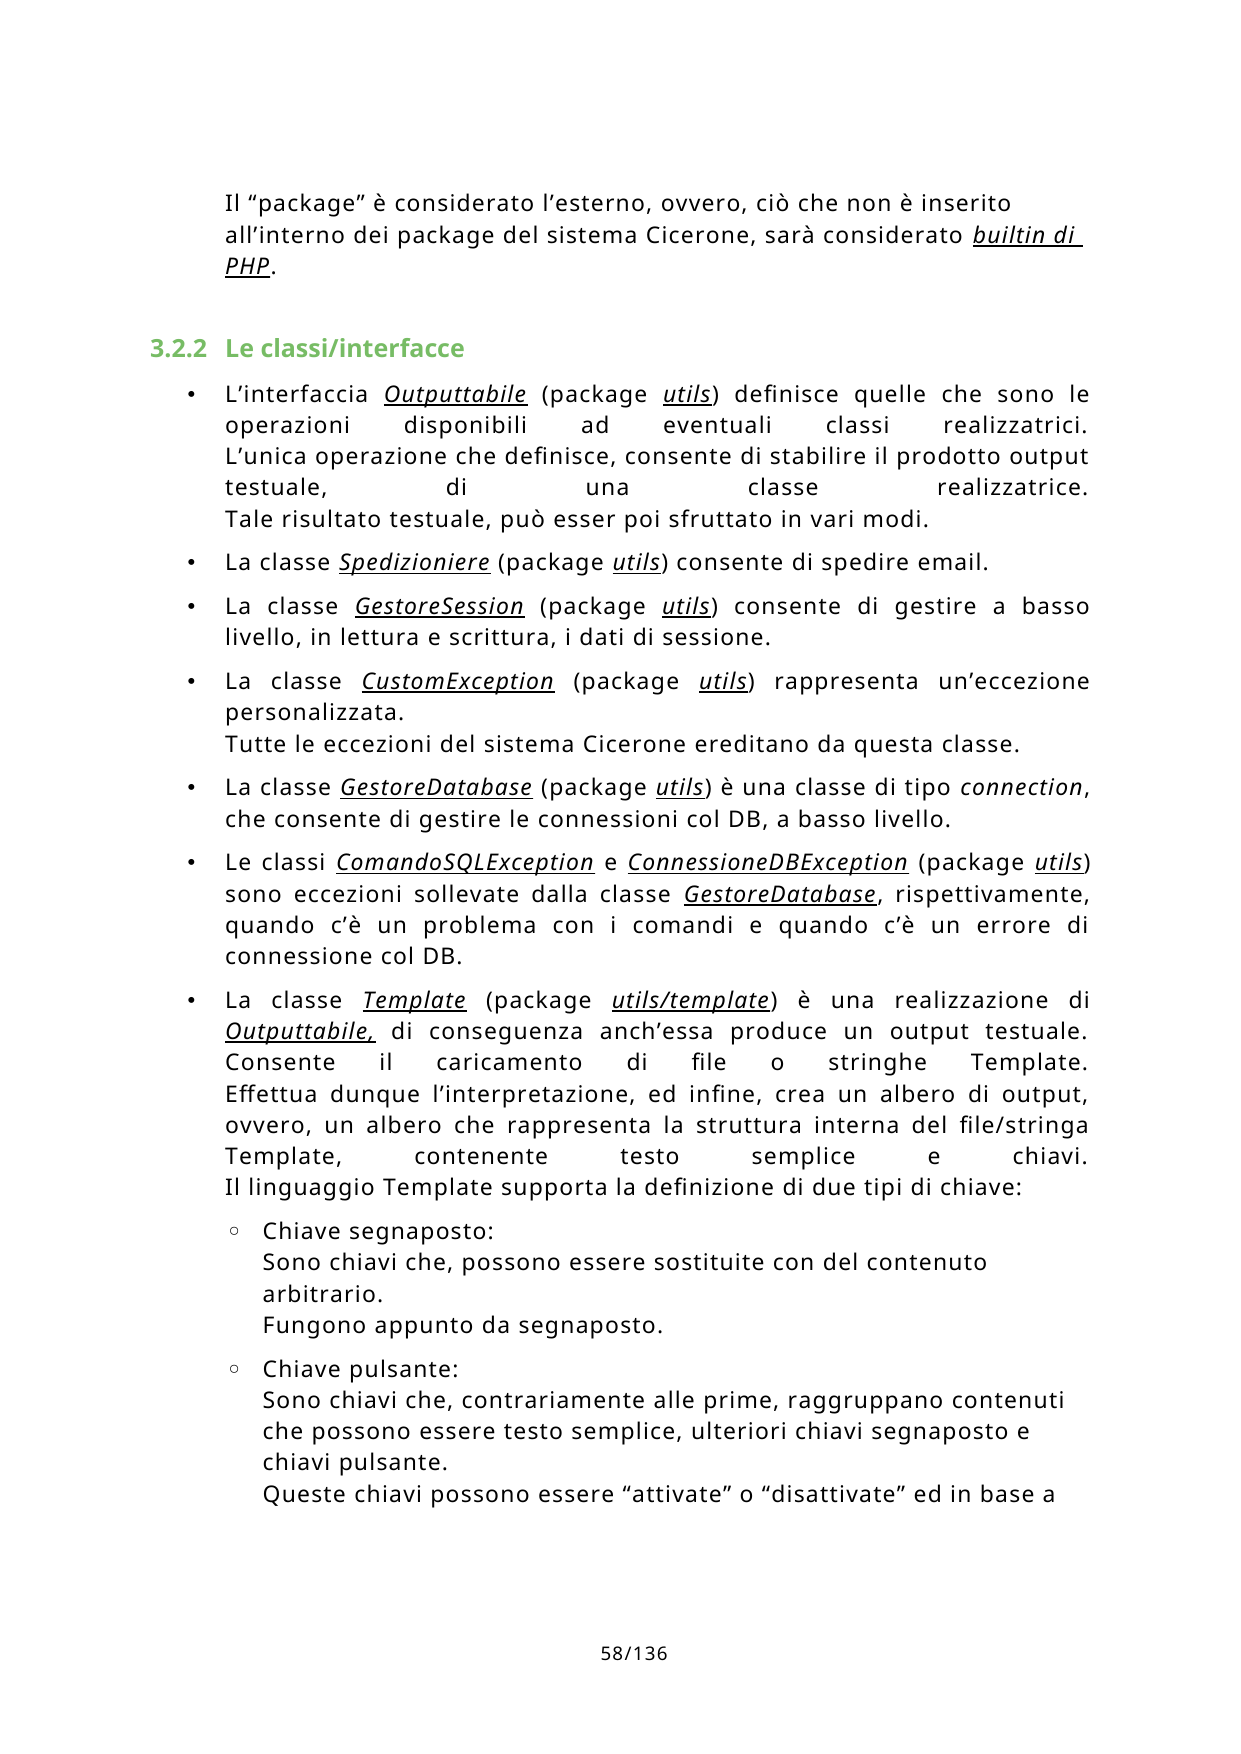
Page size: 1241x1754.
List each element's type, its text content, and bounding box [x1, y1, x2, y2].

list La classe Template (package utils/template) è una realizzazione di Outputtabile, di conseguenza anch’essa produce un output testuale. Consente il caricamento di file o stringhe Template. Effettua dunque l’interpretazione, ed infine, crea un albero di output, ovvero, un albero che rappresenta la struttura interna del file/stringa Template, contenente testo semplice e chiavi. Il linguaggio Template supporta la definizione di due tipi di chiave: [187, 984, 1090, 1203]
list La classe GestoreDatabase (package utils) è una classe di tipo connection, che consente di gestire le connessioni col DB, a basso livello. [187, 771, 1090, 834]
list L’interfaccia Outputtabile (package utils) definisce quelle che sono le operazioni disponibili ad eventuali classi realizzatrici. L’unica operazione che definisce, consente di stabilire il prodotto output testuale, di una classe realizzatrice. Tale risultato testuale, può esser poi sfruttato in vari modi. [187, 378, 1090, 534]
list Il “package” è considerato l’esterno, ovvero, ciò che non è inserito all’interno dei package del sistema Cicerone, sarà considerato builtin di PHP. [187, 187, 1090, 281]
list Le classi ComandoSQLException e ConnessioneDBException (package utils) sono eccezioni sollevate dalla classe GestoreDatabase, rispettivamente, quando c’è un problema con i comandi e quando c’è un errore di connessione col DB. [187, 846, 1090, 971]
list La classe CustomException (package utils) rappresenta un’eccezione personalizzata. Tutte le eccezioni del sistema Cicerone ereditano da questa classe. [187, 665, 1090, 759]
list La classe Spedizioniere (package utils) consente di spedire email. [187, 546, 1090, 578]
list La classe GestoreSession (package utils) consente di gestire a basso livello, in lettura e scrittura, i dati di sessione. [187, 590, 1090, 653]
subtitle Le classi/interfacce [150, 331, 1090, 365]
list Chiave segnaposto: Sono chiavi che, possono essere sostituite con del contenuto arbitrario. Fungono appunto da segnaposto. [225, 1215, 1090, 1340]
list Chiave pulsante: Sono chiavi che, contrariamente alle prime, raggruppano contenuti che possono essere testo semplice, ulteriori chiavi segnaposto e chiavi pulsante. Queste chiavi possono essere “attivate” o “disattivate” ed in base a [225, 1353, 1090, 1509]
